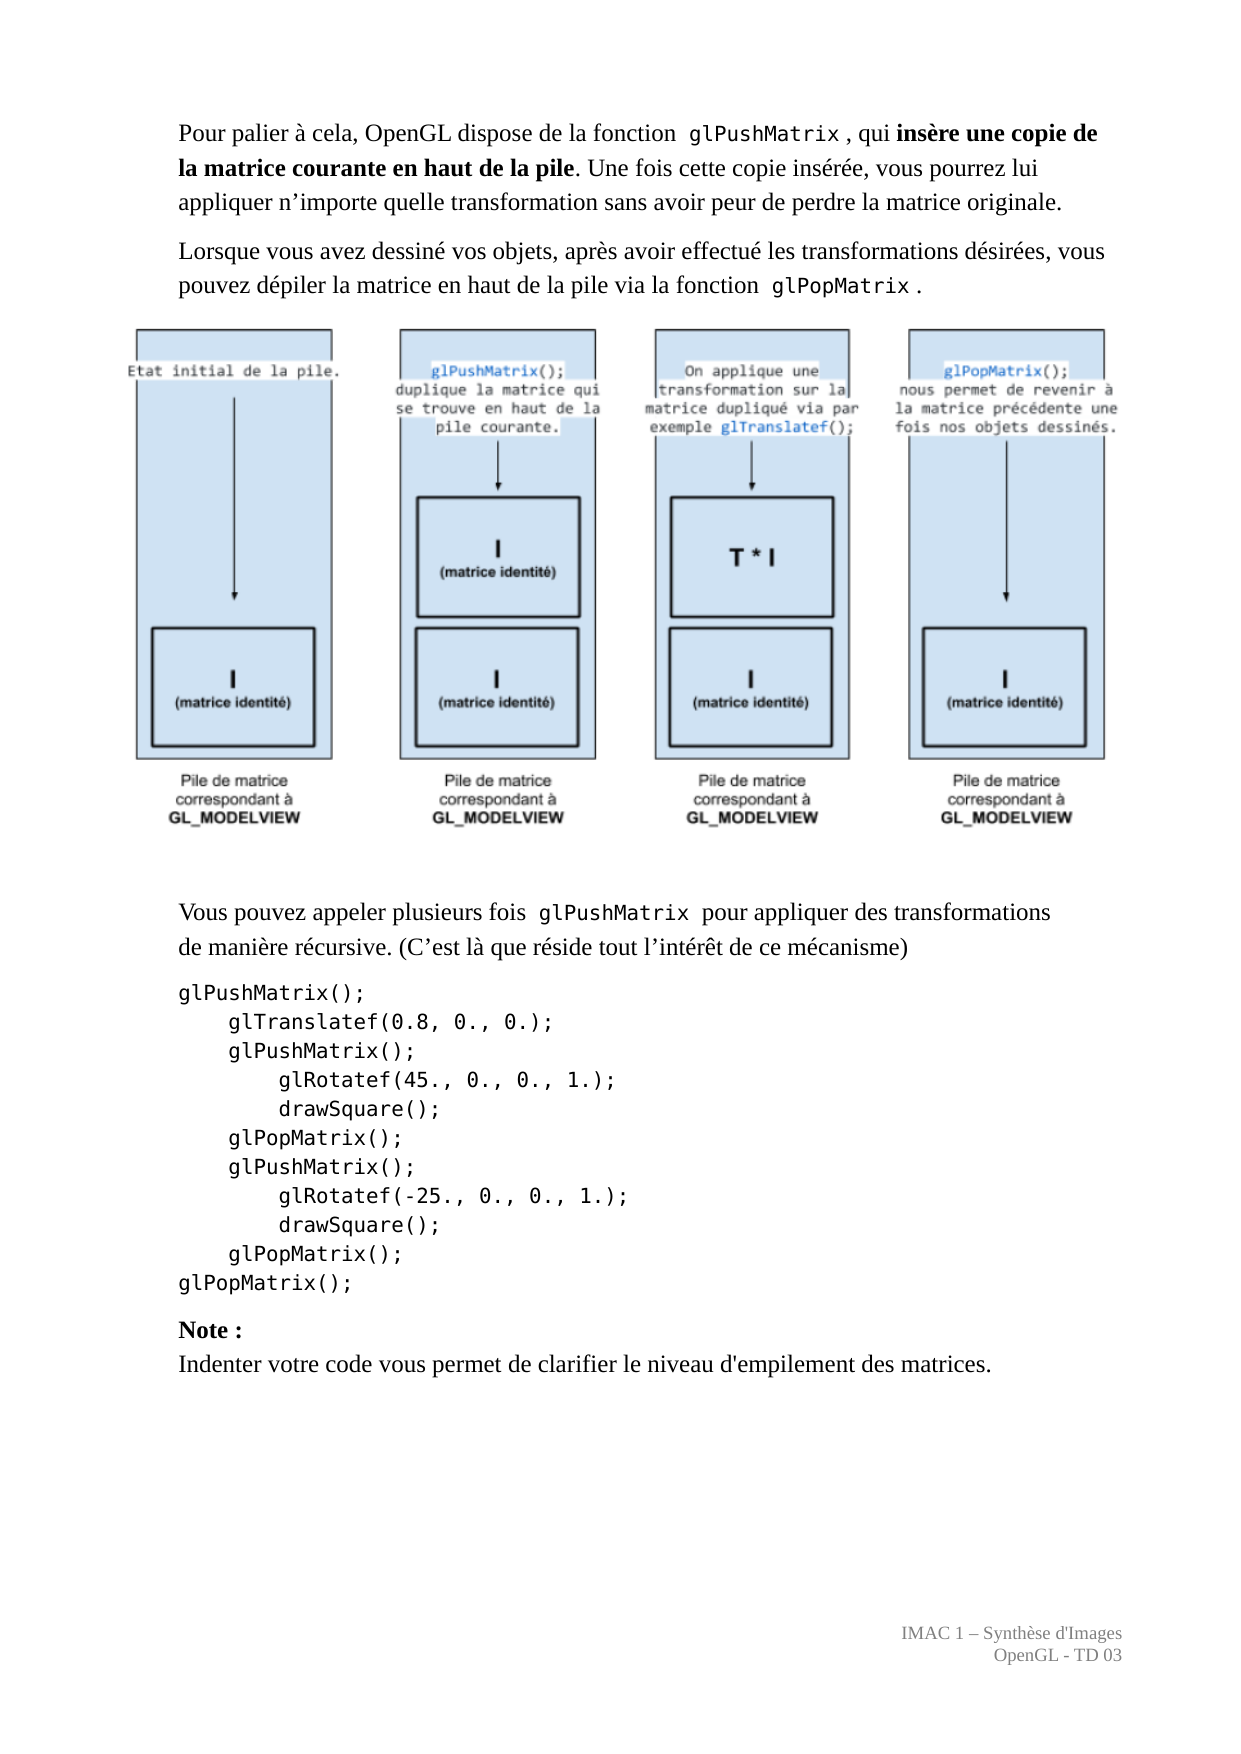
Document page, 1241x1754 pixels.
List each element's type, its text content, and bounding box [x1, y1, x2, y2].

text Pour palier à cela, OpenGL dispose de la fonction glPushMatrix , qui insère une copie de la matrice courante en haut de la pile. Une fois cette copie insérée, vous pourrez lui appliquer n’importe quelle transformation sans avoir peur de perdre la matrice originale. [178, 118, 1122, 216]
picture [121, 319, 1119, 843]
text Note : Indenter votre code vous permet de clarifier le niveau d'empilement des matrices. [178, 1315, 1122, 1378]
text glPushMatrix(); glTranslatef(0.8, 0., 0.); glPushMatrix(); glRotatef(45., 0., 0., 1.); drawSquare(); glPopMatrix(); glPushMatrix(); glRotatef(-25., 0., 0., 1.); drawSquare(); glPopMatrix(); glPopMatrix(); [178, 981, 1122, 1296]
text Lorsque vous avez dessiné vos objets, après avoir effectué les transformations désirées, vous pouvez dépiler la matrice en haut de la pile via la fonction glPopMatrix . [178, 236, 1122, 299]
text Vous pouvez appeler plusieurs fois glPushMatrix pour appliquer des transformations de manière récursive. (C’est là que réside tout l’intérêt de ce mécanisme) [178, 897, 1122, 961]
